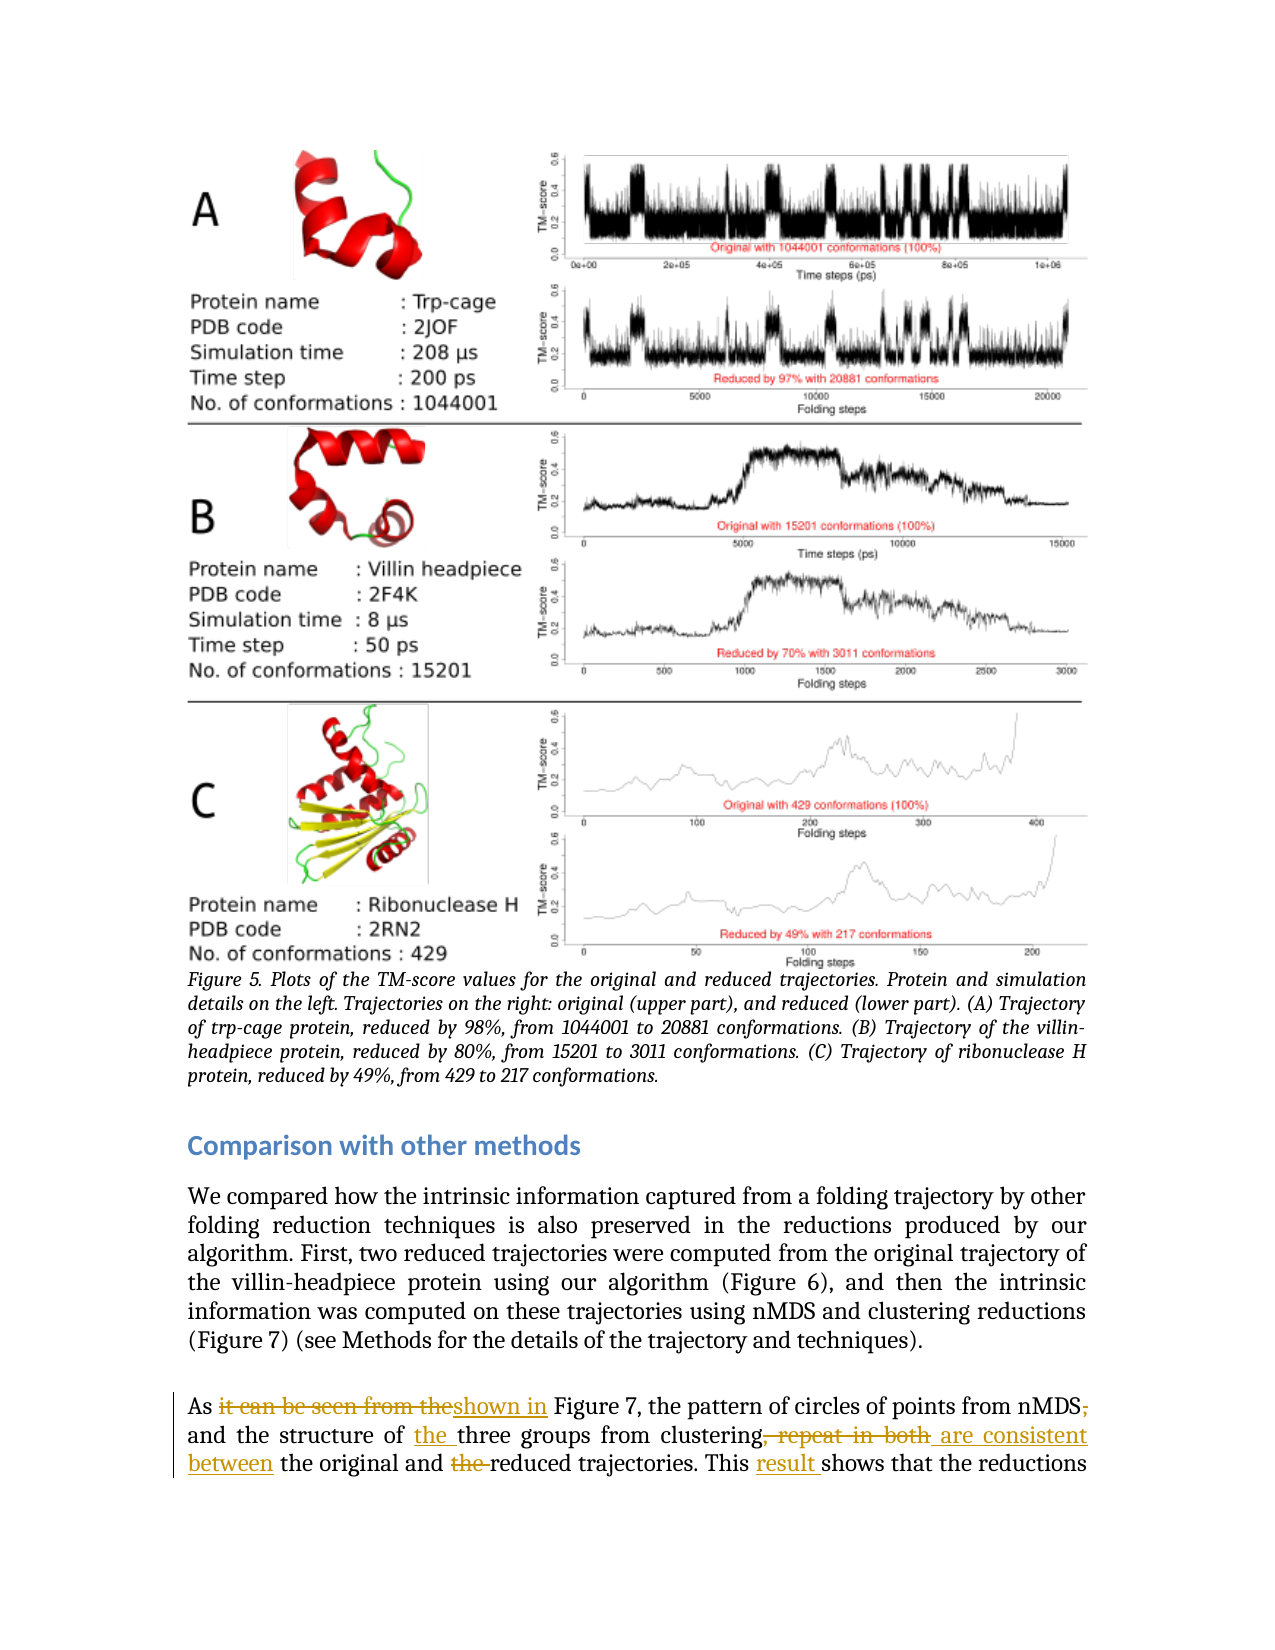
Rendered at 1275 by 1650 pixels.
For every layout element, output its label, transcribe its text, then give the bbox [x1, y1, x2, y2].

text We compared how the intrinsic information captured from a folding trajectory by other folding reduction techniques is also preserved in the reductions produced by our algorithm. First, two reduced trajectories were computed from the original trajectory of the villin-headpiece protein using our algorithm (Figure 6), and then the intrinsic information was computed on these trajectories using nMDS and clustering reductions (Figure 7) (see Methods for the details of the trajectory and techniques). [187, 1182, 1087, 1354]
picture [187, 150, 1088, 969]
text Figure 5. Plots of the TM-score values for the original and reduced trajectories. Protein and simulation details on the left. Trajectories on the right: original (upper part), and reduced (lower part). (A) Trajectory of trp-cage protein, reduced by 98%, from 1044001 to 20881 conformations. (B) Trajectory of the villin-headpiece protein, reduced by 80%, from 15201 to 3011 conformations. (C) Trajectory of ribonuclease H protein, reduced by 49%, from 429 to 217 conformations. [187, 969, 1087, 1088]
subtitle Comparison with other methods [187, 1127, 1087, 1163]
text As shown in Figure 7, the pattern of circles of points from nMDS and the structure of the three groups from clustering are consistent between the original and reduced trajectories. This result shows that the reductions produced by the proposed algorithm largely preserve the intrinsic information observed in the original trajectory. Furthermore, the proposed algorithm has several advantages. First, contrary to nMDS and clustering, our algorithm avoids the calculation of the dissimilarity matrix, which is a computationally expensive task for medium to large trajectories. Second, its reductions are a set of protein conformations, in contrast to the reduced transformations produced with other techniques, such as nMDS, PCA, Isomap or diffusion maps [8, 21, 10], that lose structural information and that can only be interpreted when viewed together. Third, in the proposed algorithm, the temporal ordering of conformations is conserved, in contrast to clustering methods [7] that merge configurations from different simulation times into clusters. [187, 1392, 1087, 1478]
